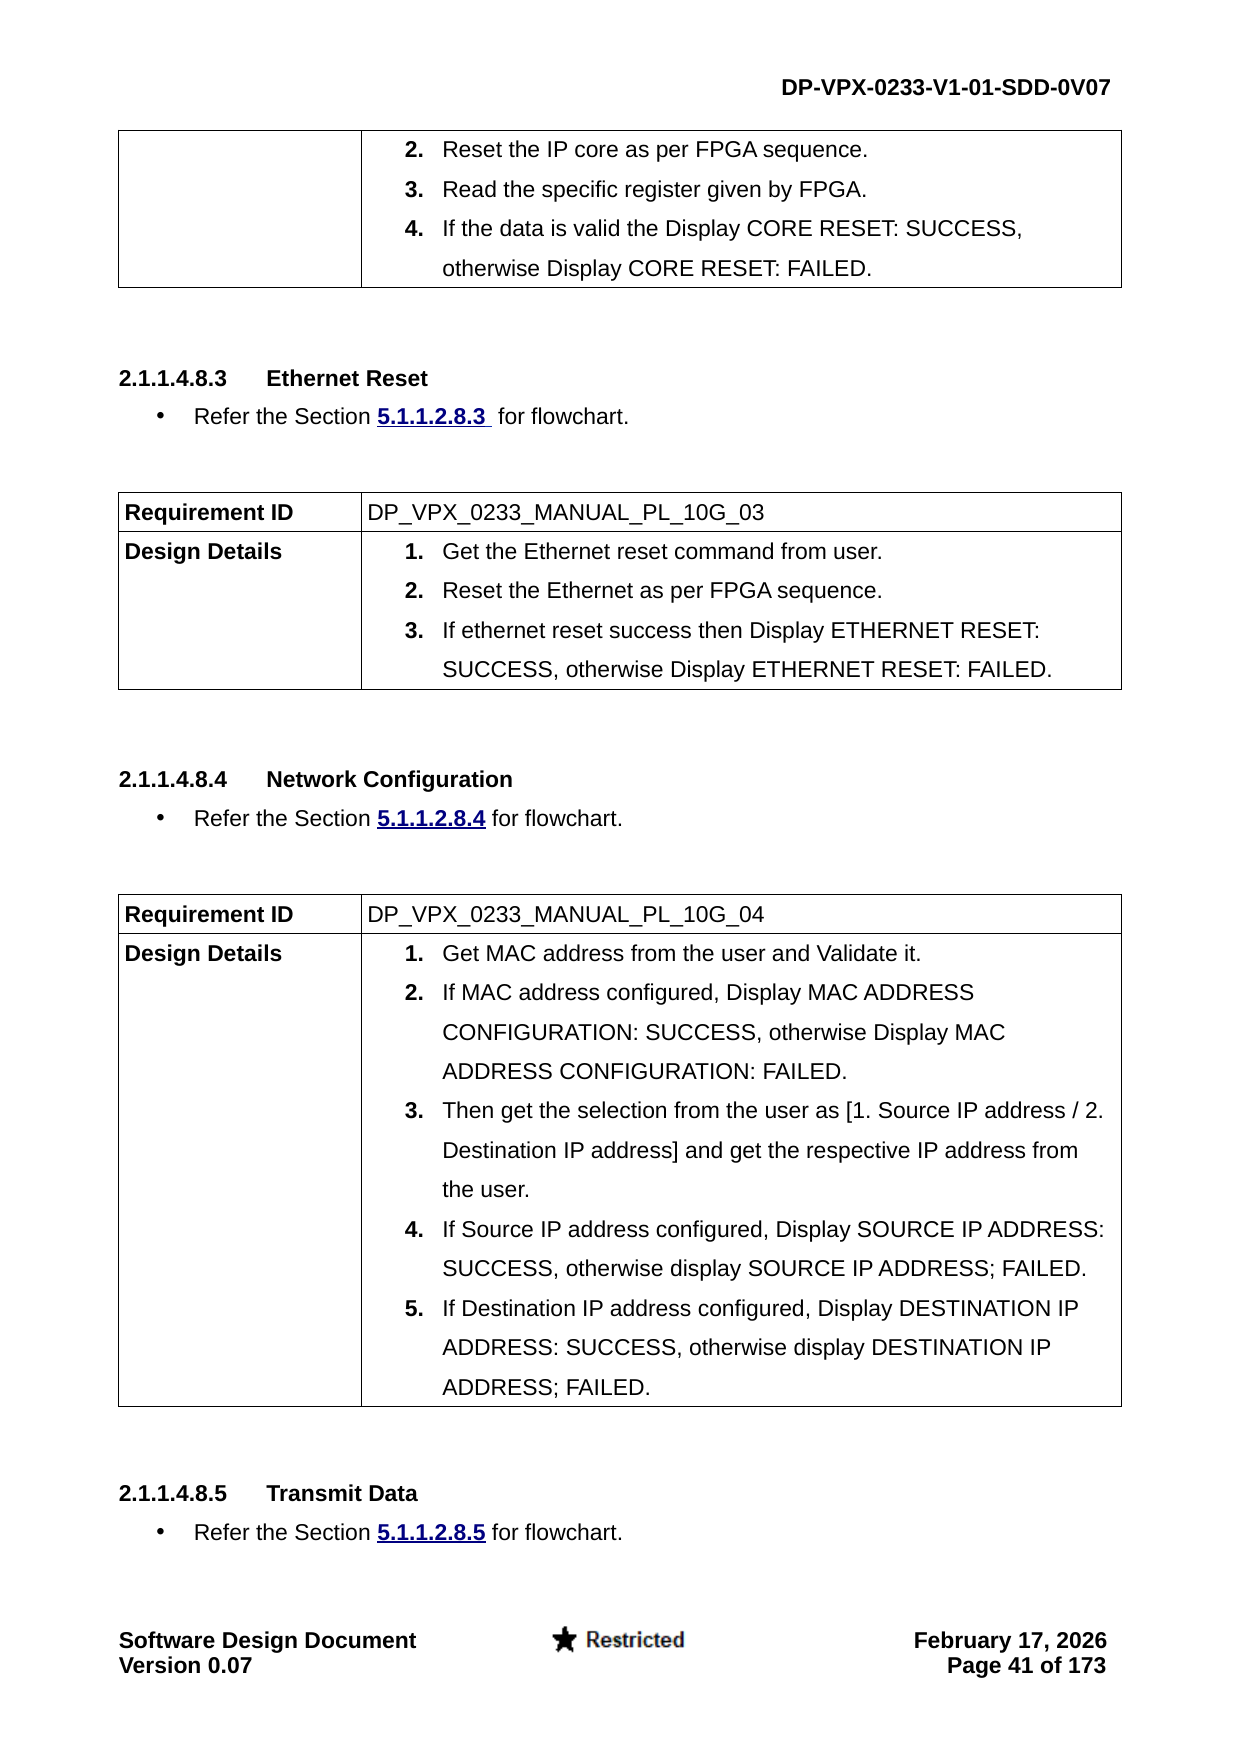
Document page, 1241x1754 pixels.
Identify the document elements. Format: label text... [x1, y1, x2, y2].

table_cell Design Details [119, 532, 361, 688]
table_cell Get the Core reset command from user. Reset the IP core as per FPGA sequence. Read the specific register given by FPGA. If the data is valid the Display CORE RESET: SUCCESS, otherwise Display CORE RESET: FAILED. [362, 131, 1121, 287]
table_cell Get MAC address from the user and Validate it. If MAC address configured, Display MAC ADDRESS CONFIGURATION: SUCCESS, otherwise Display MAC ADDRESS CONFIGURATION: FAILED. Then get the selection from the user as [1. Source IP address / 2. Destination IP address] and get the respective IP address from the user. If Source IP address configured, Display SOURCE IP ADDRESS: SUCCESS, otherwise display SOURCE IP ADDRESS; FAILED. If Destination IP address configured, Display DESTINATION IP ADDRESS: SUCCESS, otherwise display DESTINATION IP ADDRESS; FAILED. [362, 934, 1121, 1406]
subtitle Network Configuration [118, 769, 1122, 792]
subtitle Transmit Data [118, 1483, 1122, 1506]
table_header Requirement ID [119, 493, 361, 531]
table_cell [119, 131, 361, 287]
table_cell Design Details [119, 934, 361, 1406]
list Refer the Section 5.1.1.2.8.4 for flowchart. [156, 804, 1122, 831]
list Refer the Section 5.1.1.2.8.5 for flowchart. [156, 1518, 1122, 1545]
subtitle Ethernet Reset [118, 368, 1122, 391]
table_header DP_VPX_0233_MANUAL_PL_10G_04 [362, 895, 1121, 933]
list Refer the Section 5.1.1.2.8.3 for flowchart. [156, 403, 1122, 430]
table_header Requirement ID [119, 895, 361, 933]
table_header DP_VPX_0233_MANUAL_PL_10G_03 [362, 493, 1121, 531]
table_cell Get the Ethernet reset command from user. Reset the Ethernet as per FPGA sequence. If ethernet reset success then Display ETHERNET RESET: SUCCESS, otherwise Display ETHERNET RESET: FAILED. [362, 532, 1121, 688]
picture [542, 1617, 698, 1662]
